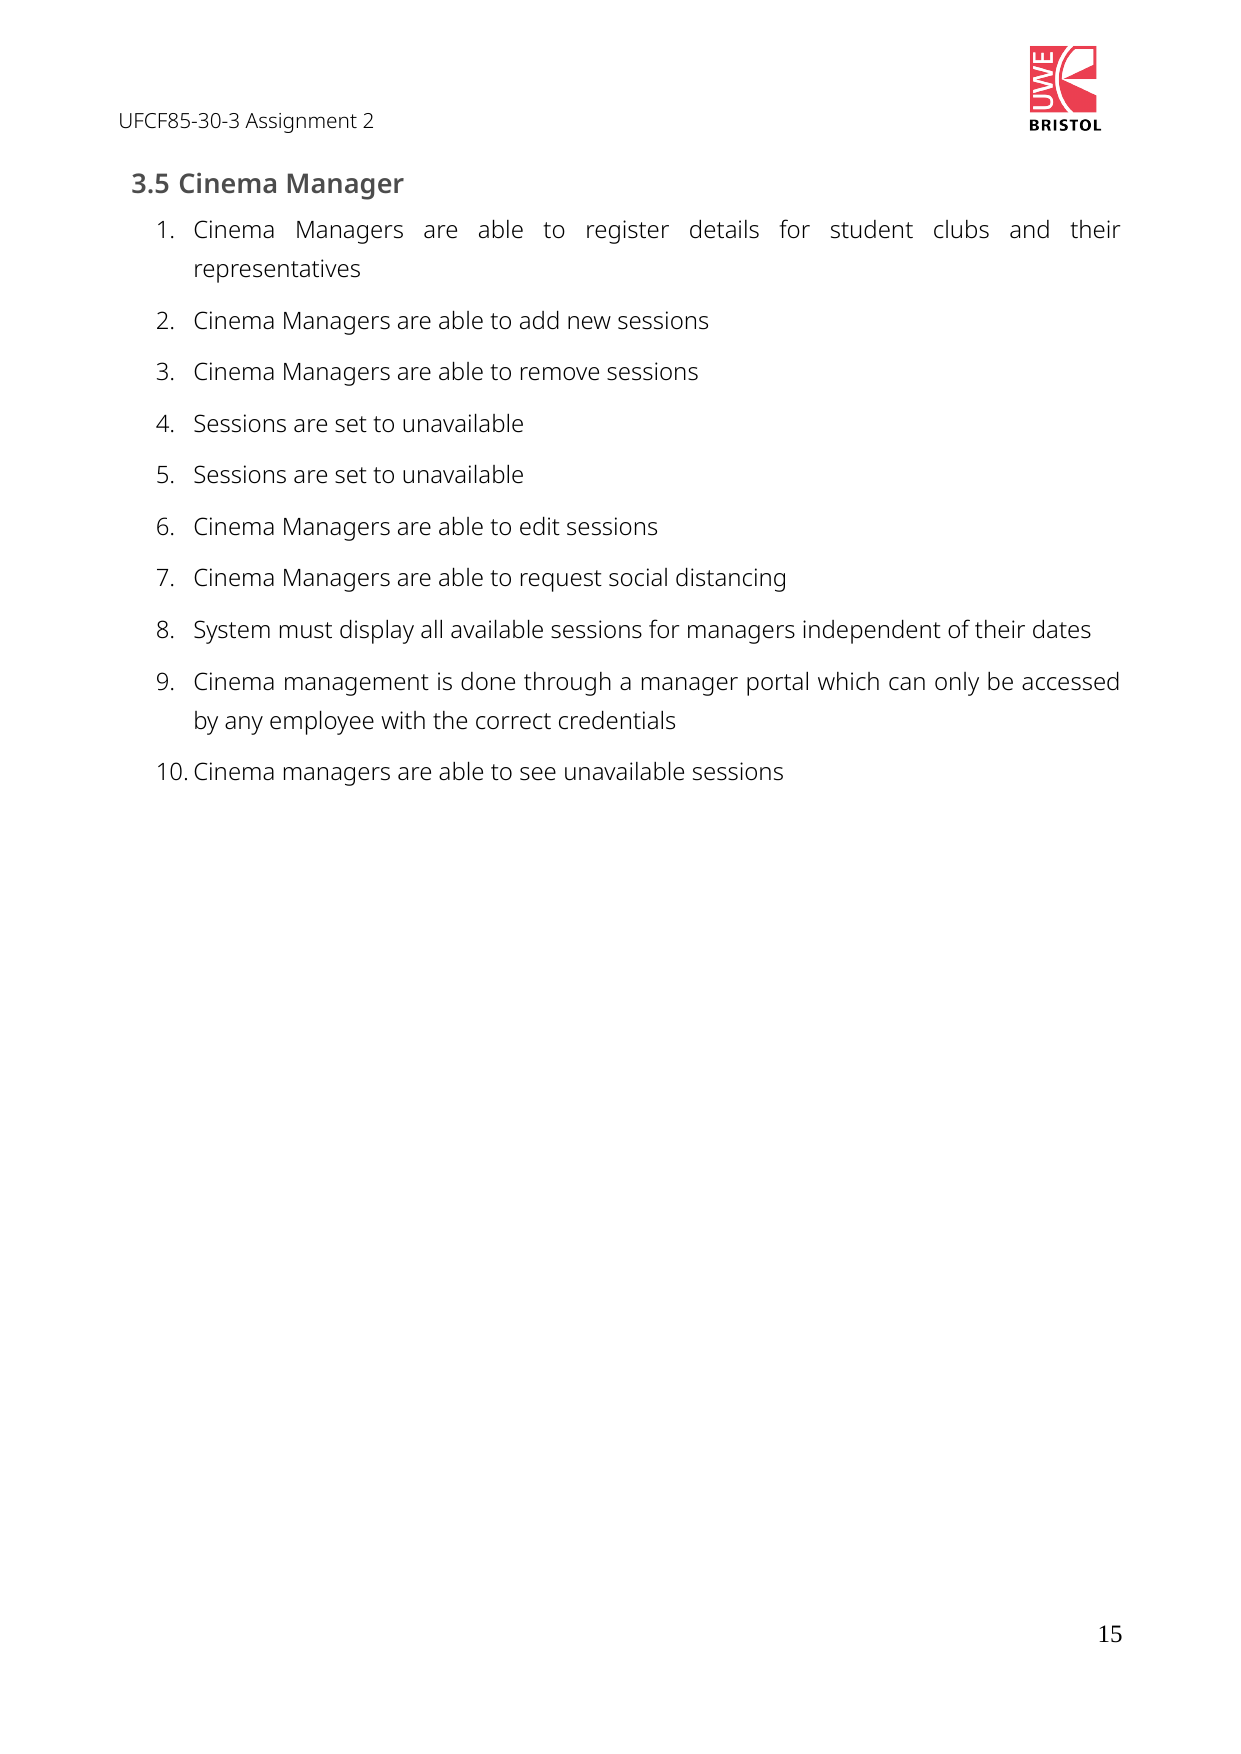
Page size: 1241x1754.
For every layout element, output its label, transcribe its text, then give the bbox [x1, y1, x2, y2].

subtitle Cinema Manager [124, 164, 1122, 201]
list Cinema Managers are able to edit sessions [156, 510, 1122, 542]
list Cinema managers are able to see unavailable sessions [156, 755, 1122, 788]
list Cinema Managers are able to request social distancing [156, 561, 1122, 594]
list Cinema management is done through a manager portal which can only be accessed by any employee with the correct credentials [156, 664, 1122, 736]
list Cinema Managers are able to add new sessions [156, 303, 1122, 336]
list Cinema Managers are able to remove sessions [156, 355, 1122, 388]
list Sessions are set to unavailable [156, 458, 1122, 491]
picture [1012, 35, 1119, 141]
list Sessions are set to unavailable [156, 407, 1122, 439]
list System must display all available sessions for managers independent of their dates [156, 613, 1122, 645]
list Cinema Managers are able to register details for student clubs and their representatives [156, 213, 1122, 284]
